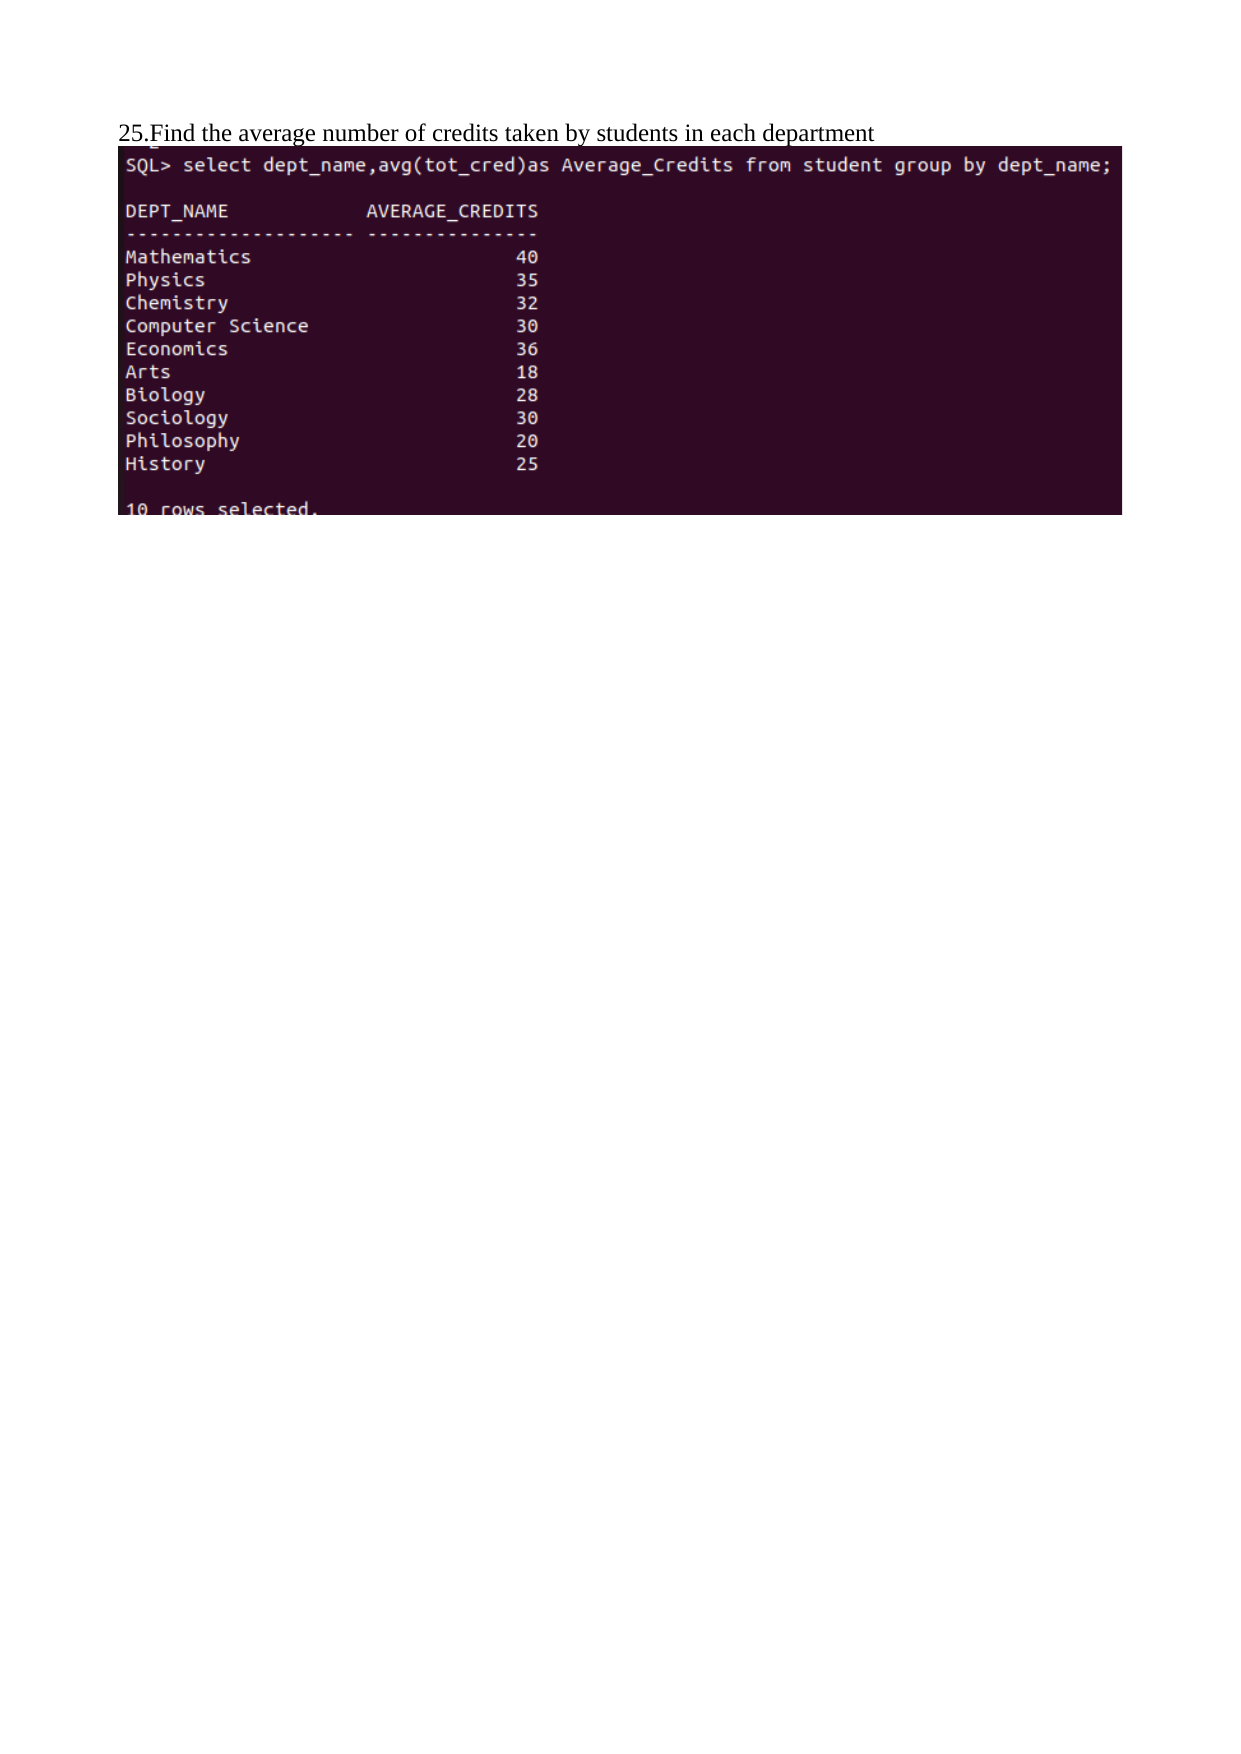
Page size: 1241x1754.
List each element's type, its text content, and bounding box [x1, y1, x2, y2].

text 25.Find the average number of credits taken by students in each department [118, 118, 1122, 146]
picture [118, 146, 1123, 515]
